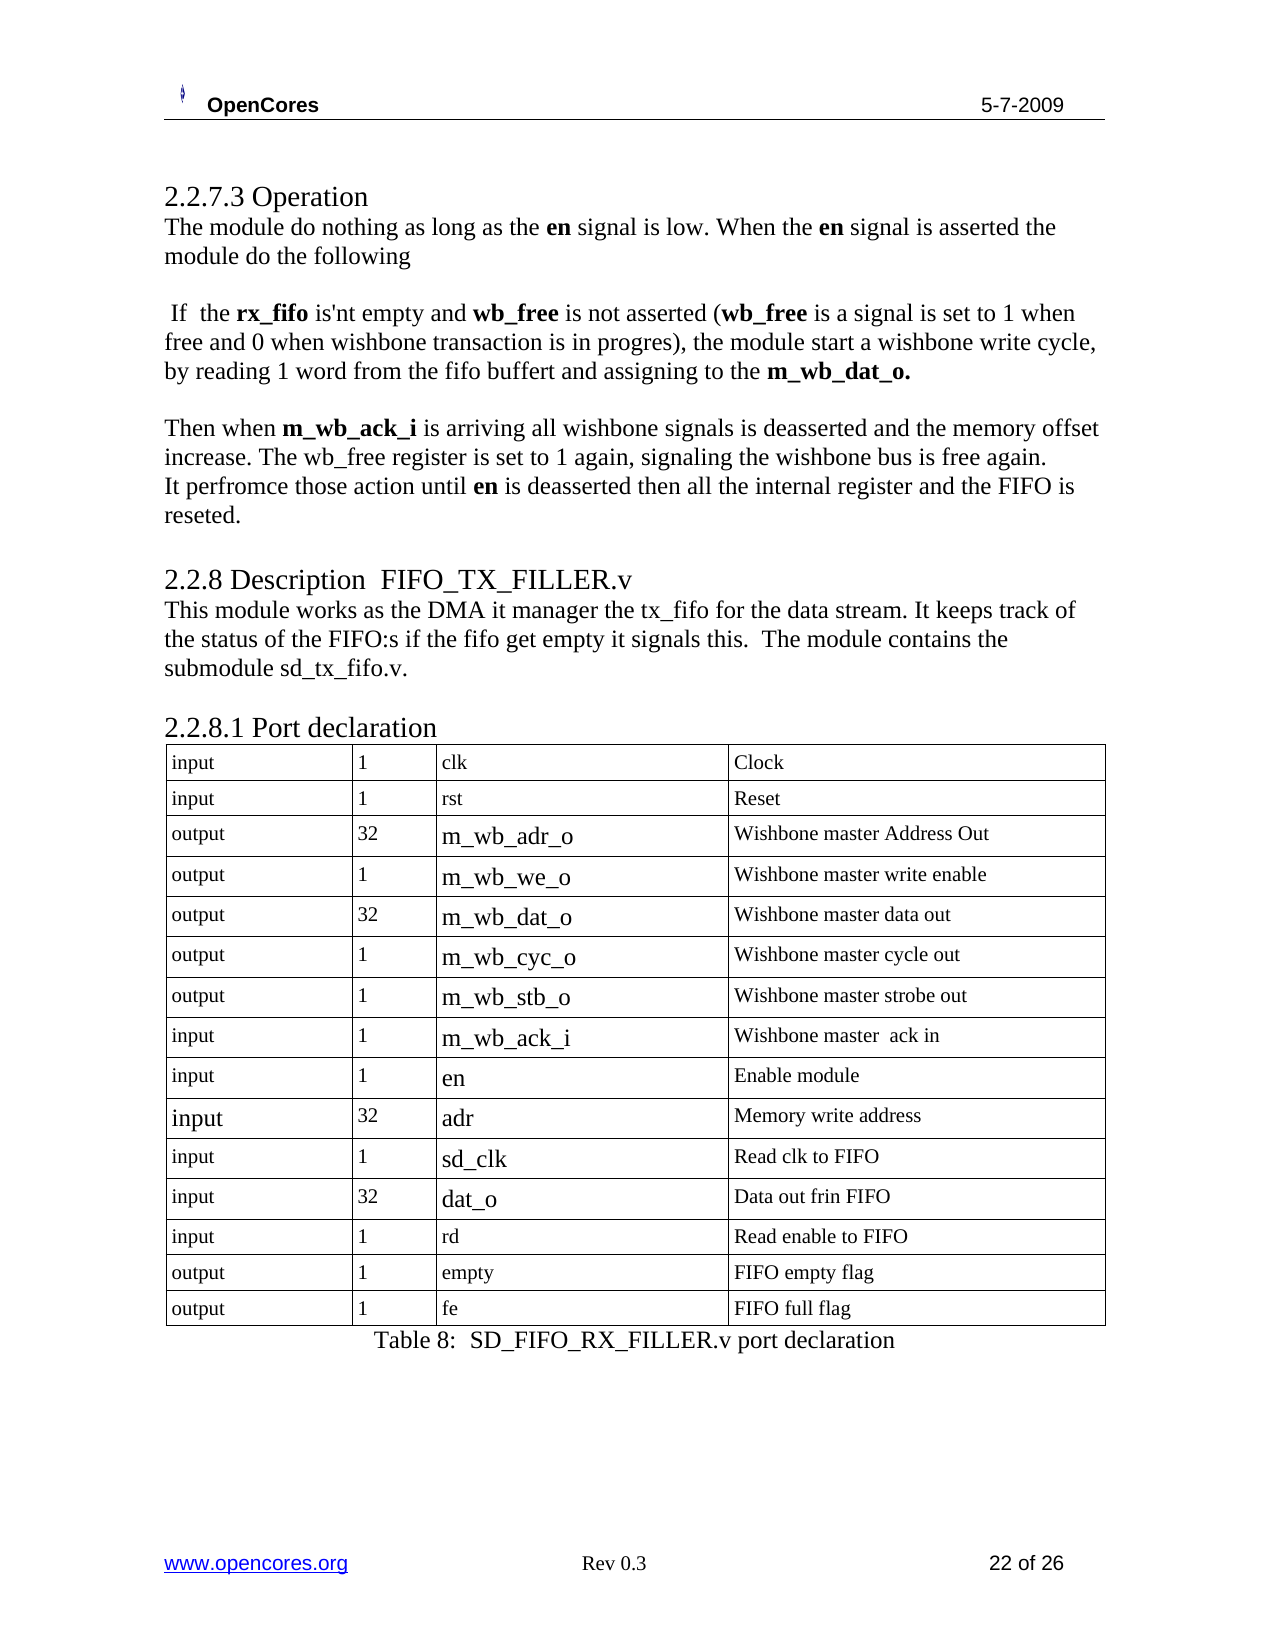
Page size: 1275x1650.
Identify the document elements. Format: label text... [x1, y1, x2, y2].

table_cell input [167, 1099, 352, 1138]
table_cell Reset [729, 781, 1105, 815]
table_cell output [167, 937, 352, 977]
text Table 8: SD_FIFO_RX_FILLER.v port declaration [164, 1326, 1105, 1354]
table_cell output [167, 857, 352, 896]
text 2.2.8.1 Port declaration [164, 711, 1105, 744]
table_header input [167, 745, 352, 780]
table_cell m_wb_we_o [437, 857, 728, 896]
table_cell m_wb_cyc_o [437, 937, 728, 977]
table_cell output [167, 978, 352, 1017]
table_cell rd [437, 1220, 728, 1254]
table_cell Wishbone master ack in [729, 1018, 1105, 1057]
table_cell empty [437, 1255, 728, 1290]
table_cell FIFO empty flag [729, 1255, 1105, 1290]
table_cell m_wb_adr_o [437, 816, 728, 856]
table_cell input [167, 1220, 352, 1254]
text This module works as the DMA it manager the tx_fifo for the data stream. It keeps track of the status of the FIFO:s if the fifo get empty it signals this. The module contains the submodule sd_tx_fifo.v. [164, 596, 1105, 682]
table_cell 1 [353, 937, 436, 977]
text 2.2.8 Description FIFO_TX_FILLER.v [164, 562, 1105, 596]
table_cell 1 [353, 1018, 436, 1057]
table_cell Data out frin FIFO [729, 1179, 1105, 1218]
table_cell output [167, 897, 352, 936]
table_cell Wishbone master strobe out [729, 978, 1105, 1017]
table_cell output [167, 1255, 352, 1290]
table_cell 1 [353, 857, 436, 896]
table_cell input [167, 781, 352, 815]
table_cell Wishbone master Address Out [729, 816, 1105, 856]
table_cell 32 [353, 1179, 436, 1218]
table_cell Read clk to FIFO [729, 1139, 1105, 1178]
table_cell 1 [353, 1291, 436, 1325]
text Then when m_wb_ack_i is arriving all wishbone signals is deasserted and the memory offset increase. The wb_free register is set to 1 again, signaling the wishbone bus is free again. [164, 413, 1105, 471]
table_cell Read enable to FIFO [729, 1220, 1105, 1254]
table_cell sd_clk [437, 1139, 728, 1178]
table_cell 1 [353, 1139, 436, 1178]
table_cell 1 [353, 1058, 436, 1098]
table_cell Wishbone master cycle out [729, 937, 1105, 977]
table_cell output [167, 1291, 352, 1325]
table_cell FIFO full flag [729, 1291, 1105, 1325]
table_header clk [437, 745, 728, 780]
table_cell adr [437, 1099, 728, 1138]
table_cell Enable module [729, 1058, 1105, 1098]
table_cell m_wb_dat_o [437, 897, 728, 936]
table_cell input [167, 1018, 352, 1057]
table_cell 1 [353, 1220, 436, 1254]
text If the rx_fifo is'nt empty and wb_free is not asserted (wb_free is a signal is set to 1 when free and 0 when wishbone transaction is in progres), the module start a wishbone write cycle, by reading 1 word from the fifo buffert and assigning to the m_wb_dat_o. [164, 298, 1105, 385]
table_cell input [167, 1139, 352, 1178]
table_cell 1 [353, 1255, 436, 1290]
text It perfromce those action until en is deasserted then all the internal register and the FIFO is reseted. [164, 471, 1105, 528]
table_cell rst [437, 781, 728, 815]
text The module do nothing as long as the en signal is low. When the en signal is asserted the module do the following [164, 212, 1105, 270]
table_cell 32 [353, 816, 436, 856]
table_cell input [167, 1179, 352, 1218]
table_cell 32 [353, 1099, 436, 1138]
table_cell 32 [353, 897, 436, 936]
table_cell 1 [353, 978, 436, 1017]
table_cell en [437, 1058, 728, 1098]
table_header 1 [353, 745, 436, 780]
table_cell m_wb_ack_i [437, 1018, 728, 1057]
table_cell m_wb_stb_o [437, 978, 728, 1017]
table_cell Wishbone master data out [729, 897, 1105, 936]
table_cell fe [437, 1291, 728, 1325]
text 2.2.7.3 Operation [164, 179, 1105, 212]
table_cell 1 [353, 781, 436, 815]
table_cell dat_o [437, 1179, 728, 1218]
table_cell Wishbone master write enable [729, 857, 1105, 896]
table_cell input [167, 1058, 352, 1098]
table_cell Memory write address [729, 1099, 1105, 1138]
table_header Clock [729, 745, 1105, 780]
table_cell output [167, 816, 352, 856]
